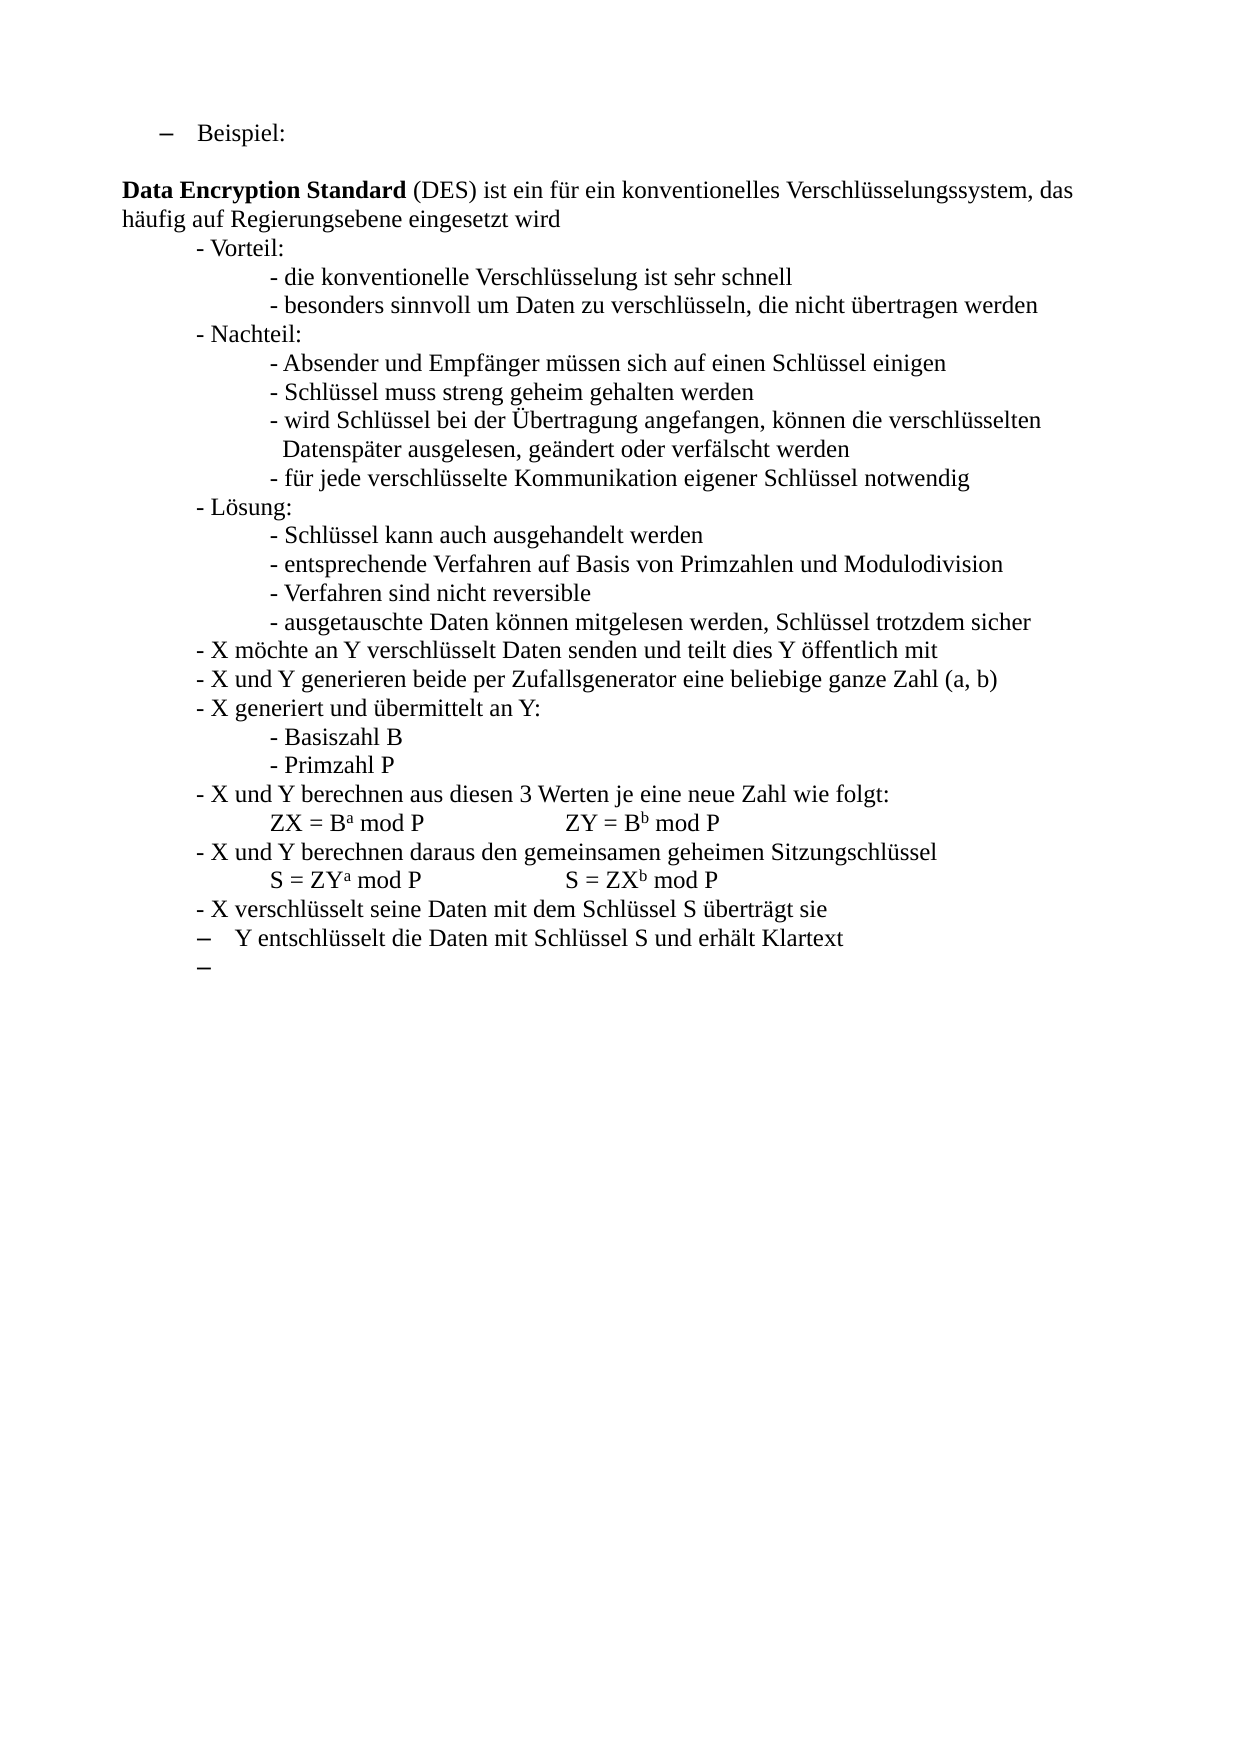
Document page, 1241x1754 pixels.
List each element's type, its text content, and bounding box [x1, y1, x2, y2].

text - besonders sinnvoll um Daten zu verschlüsseln, die nicht übertragen werden [122, 291, 1123, 319]
text - Basiszahl B [122, 722, 1123, 751]
text - Absender und Empfänger müssen sich auf einen Schlüssel einigen [122, 348, 1123, 377]
text S = ZYa mod P S = ZXb mod P [122, 866, 1123, 894]
text - die konventionelle Verschlüsselung ist sehr schnell [122, 262, 1123, 291]
text - Verfahren sind nicht reversible [122, 578, 1123, 607]
text Data Encryption Standard (DES) ist ein für ein konventionelles Verschlüsselungssystem, das häufig auf Regierungsebene eingesetzt wird [122, 176, 1123, 233]
list Y entschlüsselt die Daten mit Schlüssel S und erhält Klartext [197, 923, 1123, 952]
text - Primzahl P [122, 751, 1123, 779]
text ZX = Ba mod P ZY = Bb mod P [122, 808, 1123, 837]
text - für jede verschlüsselte Kommunikation eigener Schlüssel notwendig [122, 463, 1123, 492]
text - Lösung: [122, 492, 1123, 521]
text - ausgetauschte Daten können mitgelesen werden, Schlüssel trotzdem sicher [122, 607, 1123, 636]
text - X und Y berechnen aus diesen 3 Werten je eine neue Zahl wie folgt: [122, 779, 1123, 808]
text - X und Y berechnen daraus den gemeinsamen geheimen Sitzungschlüssel [122, 837, 1123, 866]
text - entsprechende Verfahren auf Basis von Primzahlen und Modulodivision [122, 549, 1123, 578]
text - X und Y generieren beide per Zufallsgenerator eine beliebige ganze Zahl (a, b) [122, 664, 1123, 693]
text Datenspäter ausgelesen, geändert oder verfälscht werden [122, 434, 1123, 463]
text - X möchte an Y verschlüsselt Daten senden und teilt dies Y öffentlich mit [122, 636, 1123, 664]
text - Vorteil: [122, 233, 1123, 262]
text - X generiert und übermittelt an Y: [122, 693, 1123, 722]
text - Schlüssel muss streng geheim gehalten werden [122, 377, 1123, 406]
list Beispiel: [159, 118, 1123, 147]
text - X verschlüsselt seine Daten mit dem Schlüssel S überträgt sie [122, 894, 1123, 923]
text - Schlüssel kann auch ausgehandelt werden [122, 521, 1123, 549]
text - Nachteil: [122, 319, 1123, 348]
text - wird Schlüssel bei der Übertragung angefangen, können die verschlüsselten [122, 406, 1123, 434]
